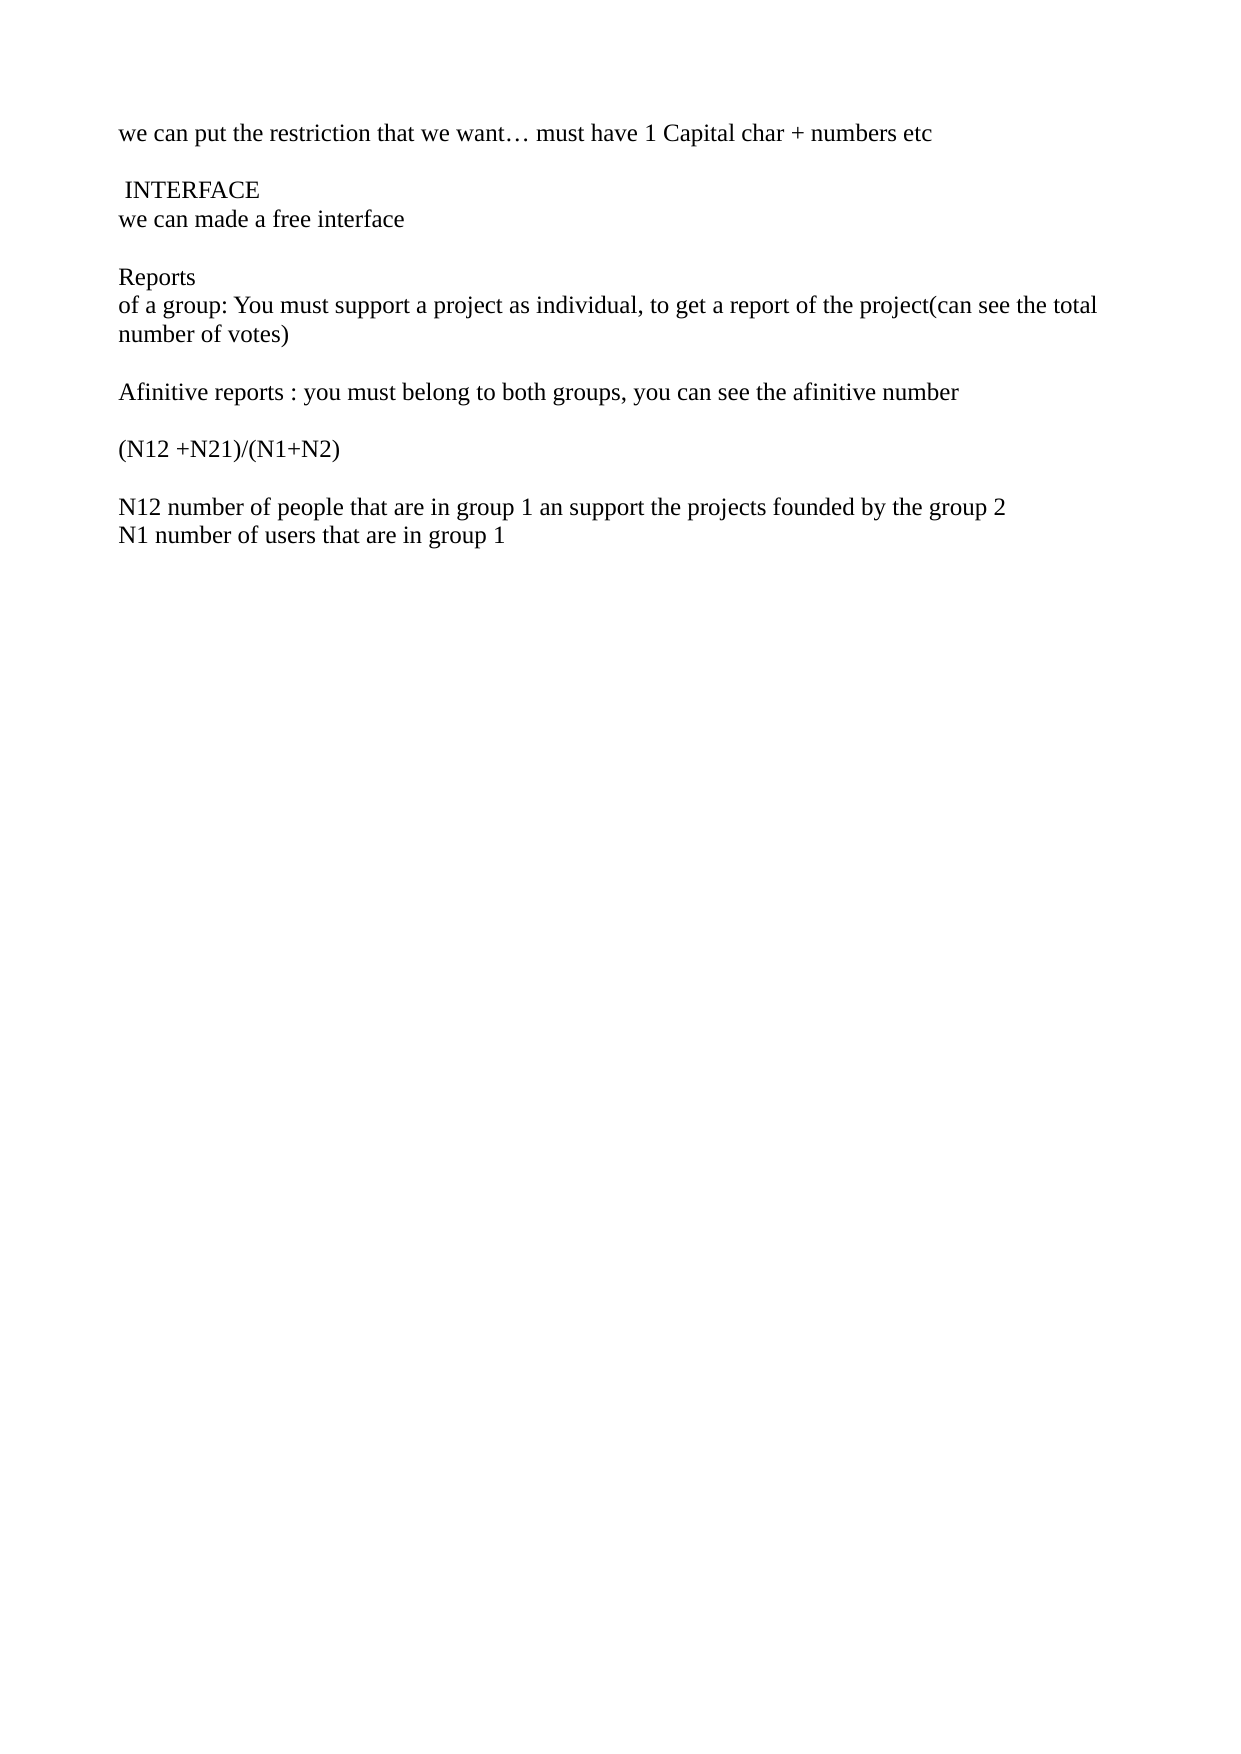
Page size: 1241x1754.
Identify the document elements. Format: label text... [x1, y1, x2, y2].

text of a group: You must support a project as individual, to get a report of the project(can see the total number of votes) [118, 291, 1122, 348]
text we can made a free interface [118, 204, 1122, 233]
text INTERFACE [118, 176, 1122, 204]
text (N12 +N21)/(N1+N2) [118, 434, 1122, 463]
text Afinitive reports : you must belong to both groups, you can see the afinitive number [118, 377, 1122, 406]
text N1 number of users that are in group 1 [118, 521, 1122, 549]
text N12 number of people that are in group 1 an support the projects founded by the group 2 [118, 492, 1122, 521]
text we can put the restriction that we want… must have 1 Capital char + numbers etc [118, 118, 1122, 147]
text Reports [118, 262, 1122, 291]
